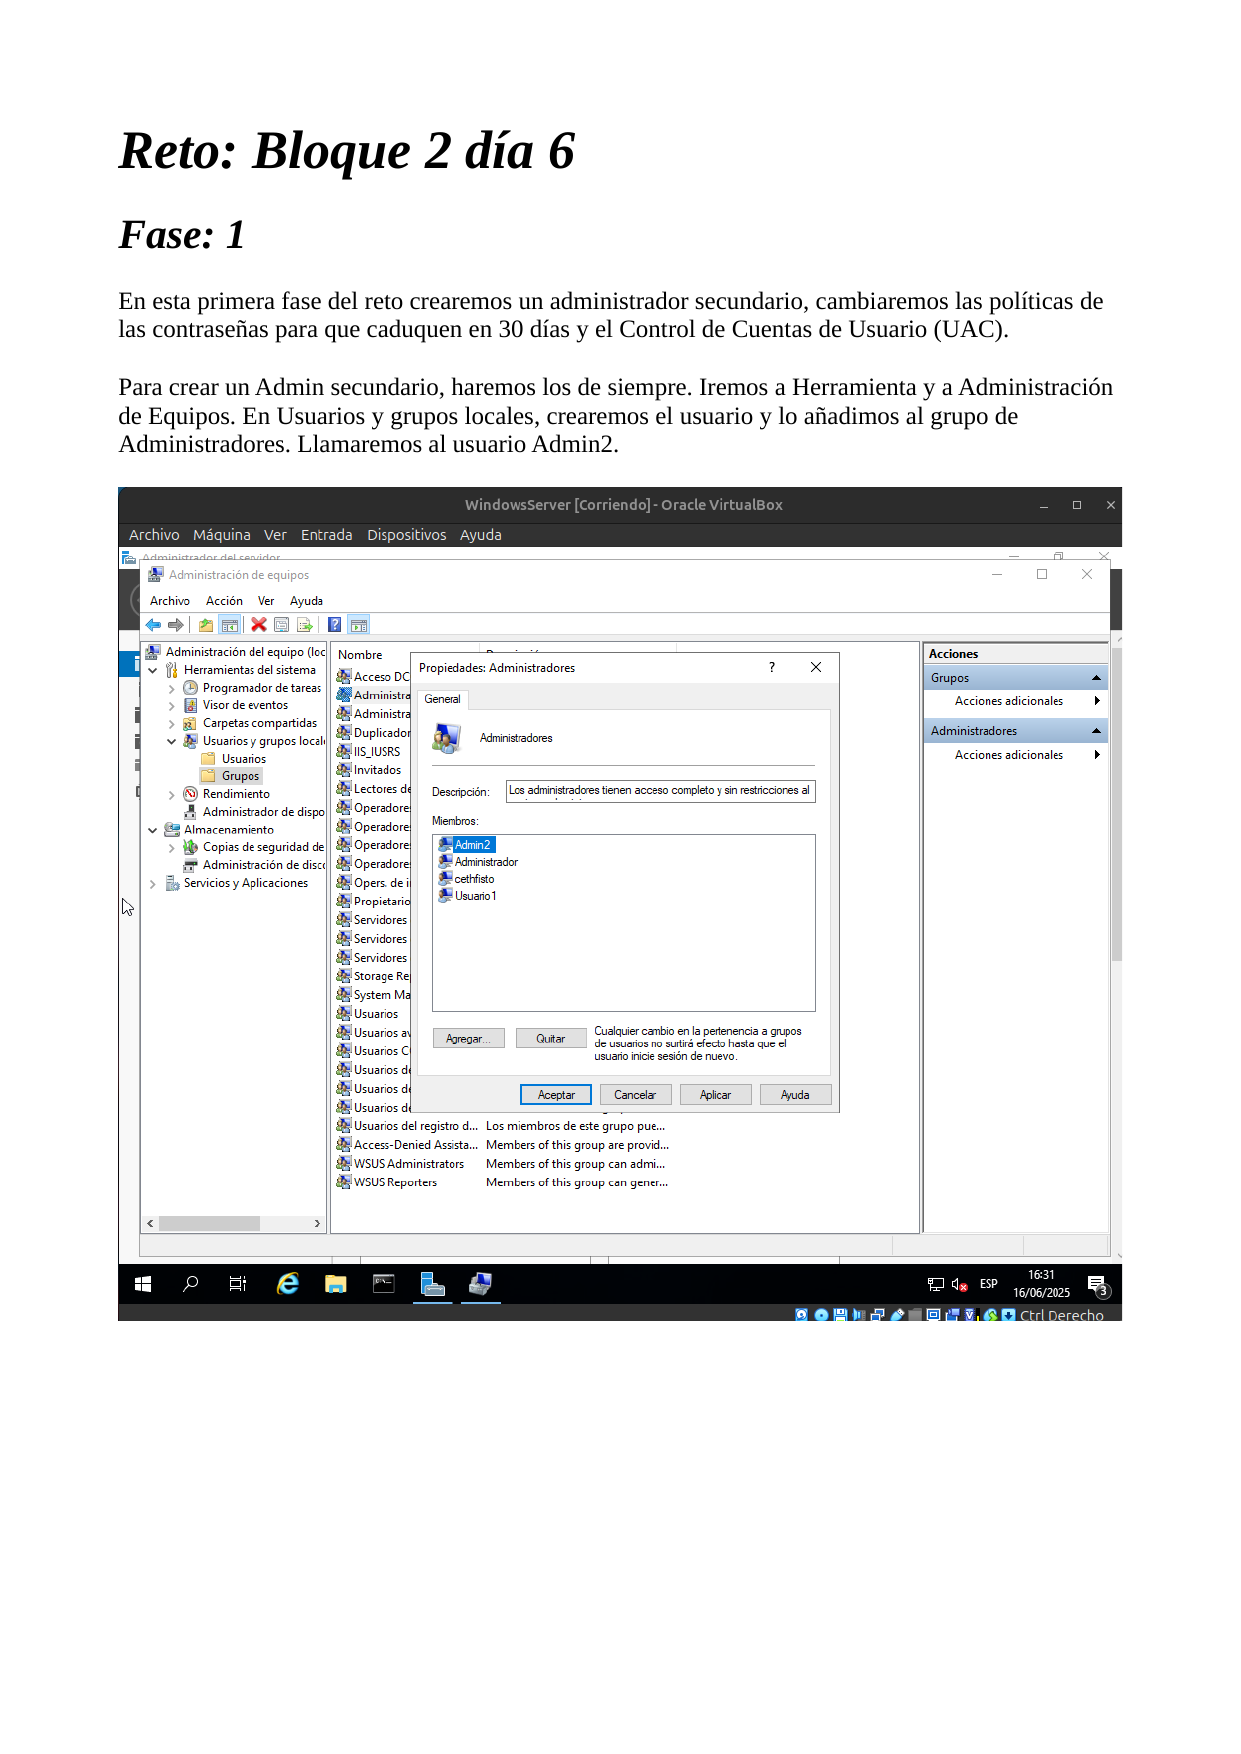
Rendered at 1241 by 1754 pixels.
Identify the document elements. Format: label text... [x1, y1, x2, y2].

picture [118, 487, 1123, 1321]
text En esta primera fase del reto crearemos un administrador secundario, cambiaremos las políticas de las contraseñas para que caduquen en 30 días y el Control de Cuentas de Usuario (UAC). [118, 286, 1122, 343]
text Reto: Bloque 2 día 6 [118, 118, 1122, 180]
text Fase: 1 [118, 209, 1122, 257]
text Para crear un Admin secundario, haremos los de siempre. Iremos a Herramienta y a Administración de Equipos. En Usuarios y grupos locales, crearemos el usuario y lo añadimos al grupo de Administradores. Llamaremos al usuario Admin2. [118, 372, 1122, 458]
